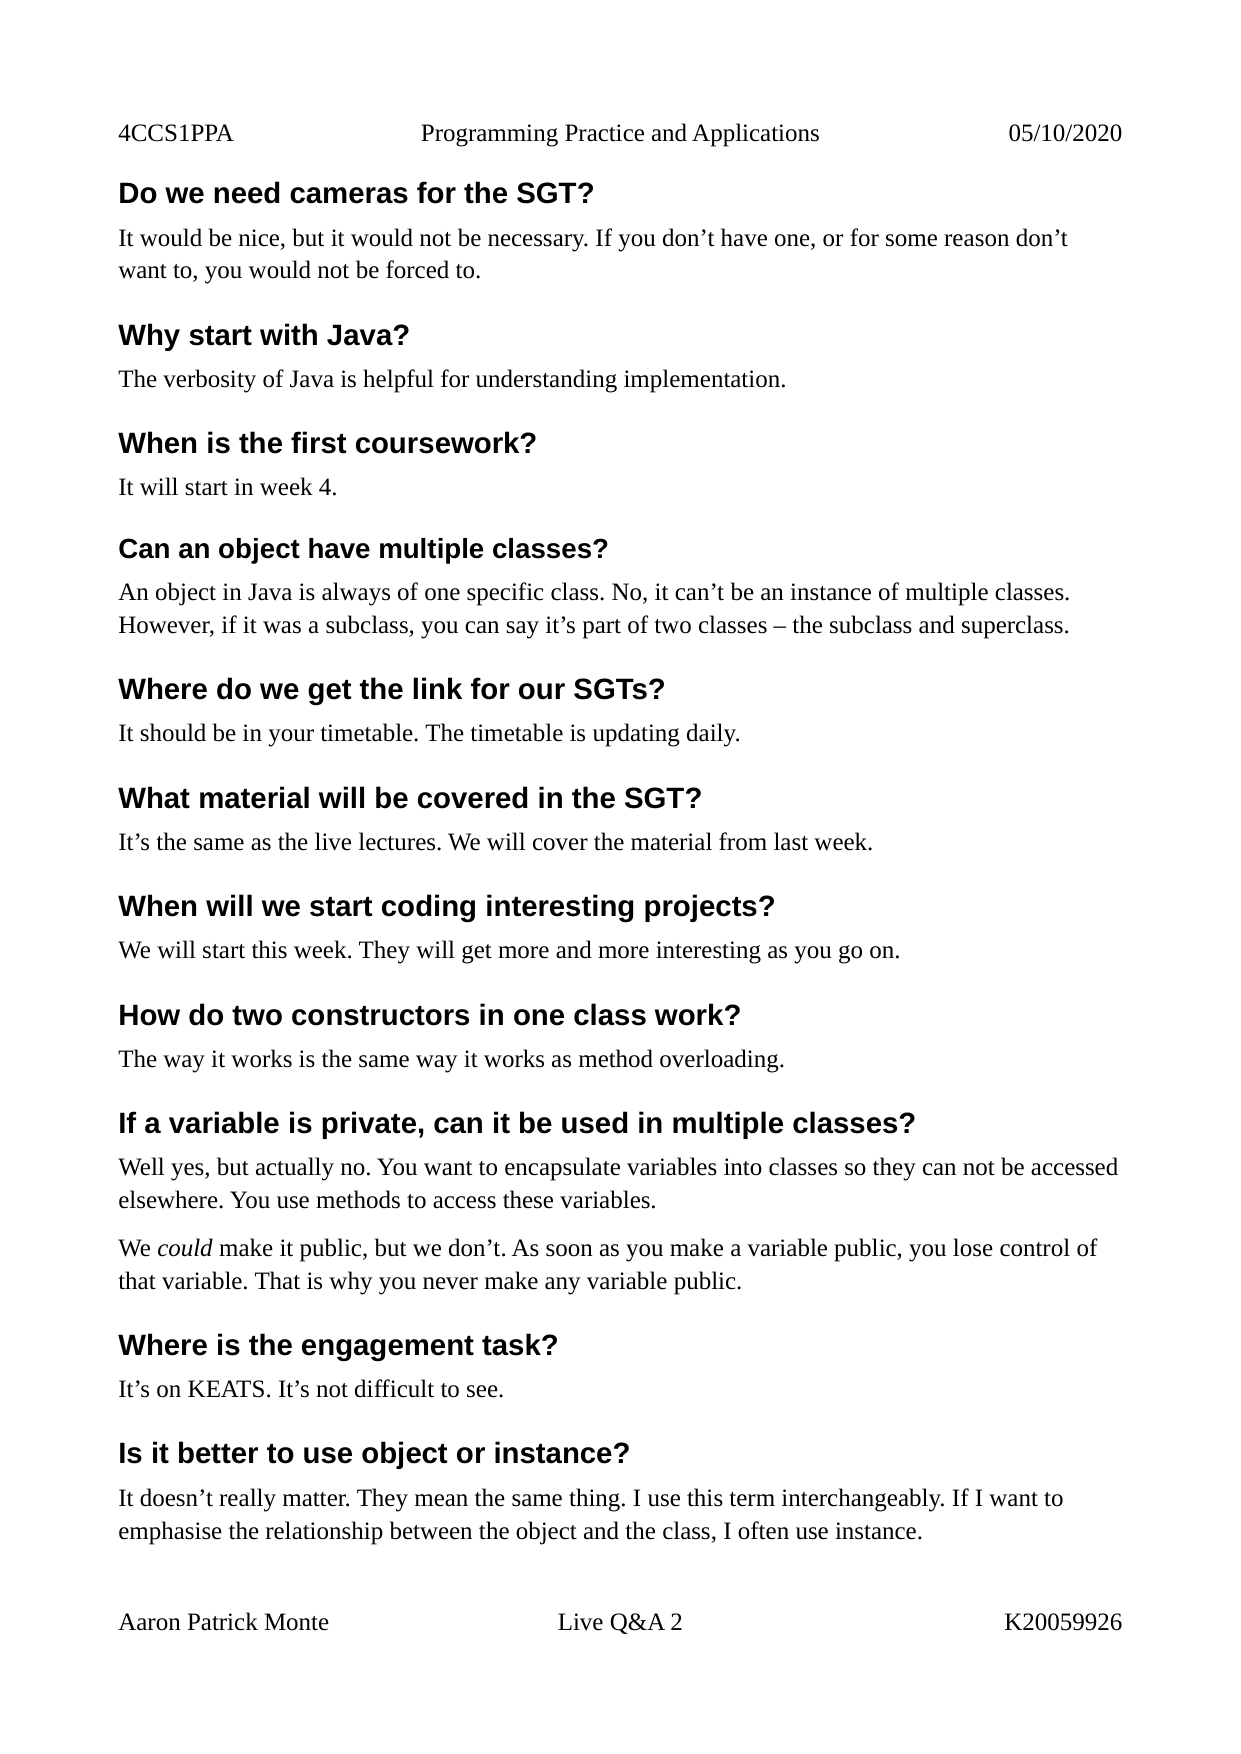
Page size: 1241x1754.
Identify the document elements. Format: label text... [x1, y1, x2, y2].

subtitle Can an object have multiple classes? [118, 533, 1122, 564]
subtitle Where is the engagement task? [118, 1328, 1122, 1362]
subtitle Where do we get the link for our SGTs? [118, 672, 1122, 706]
text The way it works is the same way it works as method overloading. [118, 1044, 1122, 1072]
subtitle Is it better to use object or instance? [118, 1436, 1122, 1470]
text It would be nice, but it would not be necessary. If you don’t have one, or for some reason don’t want to, you would not be forced to. [118, 223, 1122, 284]
text It’s the same as the live lectures. We will cover the material from last week. [118, 827, 1122, 856]
text We will start this week. They will get more and more interesting as you go on. [118, 935, 1122, 964]
subtitle When will we start coding interesting projects? [118, 889, 1122, 923]
subtitle What material will be covered in the SGT? [118, 781, 1122, 814]
subtitle Do we need cameras for the SGT? [118, 176, 1122, 210]
text It will start in week 4. [118, 472, 1122, 501]
subtitle If a variable is private, can it be used in multiple classes? [118, 1106, 1122, 1140]
subtitle How do two constructors in one class work? [118, 997, 1122, 1031]
text An object in Java is always of one specific class. No, it can’t be an instance of multiple classes. However, if it was a subclass, you can say it’s part of two classes – the subclass and superclass. [118, 577, 1122, 639]
text We could make it public, but we don’t. As soon as you make a variable public, you lose control of that variable. That is why you never make any variable public. [118, 1233, 1122, 1294]
text It should be in your timetable. The timetable is updating daily. [118, 718, 1122, 747]
subtitle Why start with Java? [118, 318, 1122, 352]
text It doesn’t really matter. They mean the same thing. I use this term interchangeably. If I want to emphasise the relationship between the object and the class, I often use instance. [118, 1483, 1122, 1544]
subtitle When is the first coursework? [118, 426, 1122, 460]
text It’s on KEATS. It’s not difficult to see. [118, 1374, 1122, 1403]
text The verbosity of Java is helpful for understanding implementation. [118, 364, 1122, 393]
text Well yes, but actually no. You want to encapsulate variables into classes so they can not be accessed elsewhere. You use methods to access these variables. [118, 1152, 1122, 1214]
